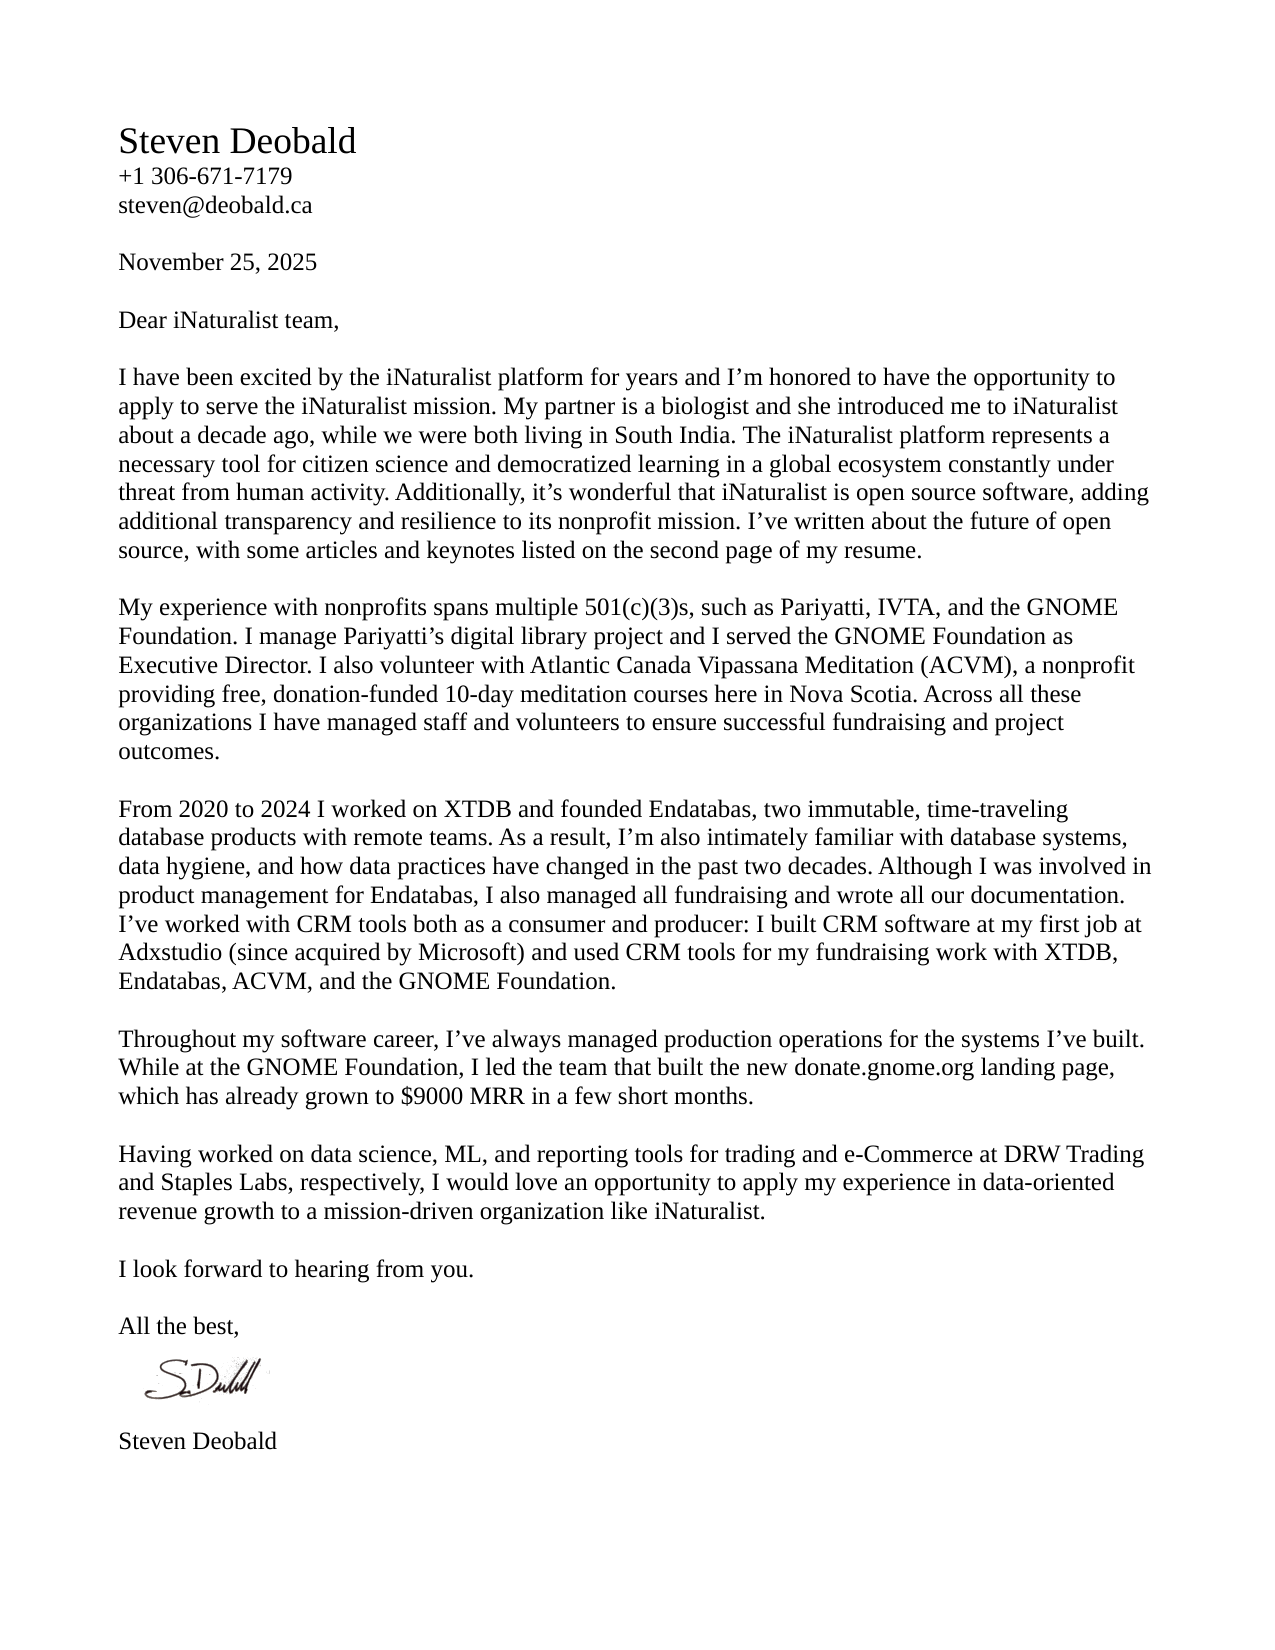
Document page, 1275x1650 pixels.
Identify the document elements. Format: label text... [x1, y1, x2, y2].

picture [112, 1340, 294, 1419]
text I look forward to hearing from you. [118, 1254, 1157, 1282]
text November 25, 2025 [118, 247, 1157, 276]
text Having worked on data science, ML, and reporting tools for trading and e-Commerce at DRW Trading and Staples Labs, respectively, I would love an opportunity to apply my experience in data-oriented revenue growth to a mission-driven organization like iNaturalist. [118, 1139, 1157, 1225]
text From 2020 to 2024 I worked on XTDB and founded Endatabas, two immutable, time-traveling database products with remote teams. As a result, I’m also intimately familiar with database systems, data hygiene, and how data practices have changed in the past two decades. Although I was involved in product management for Endatabas, I also managed all fundraising and wrote all our documentation. I’ve worked with CRM tools both as a consumer and producer: I built CRM software at my first job at Adxstudio (since acquired by Microsoft) and used CRM tools for my fundraising work with XTDB, Endatabas, ACVM, and the GNOME Foundation. [118, 794, 1157, 995]
text steven@deobald.ca [118, 190, 1157, 219]
text Steven Deobald [118, 1426, 1157, 1455]
text I have been excited by the iNaturalist platform for years and I’m honored to have the opportunity to apply to serve the iNaturalist mission. My partner is a biologist and she introduced me to iNaturalist about a decade ago, while we were both living in South India. The iNaturalist platform represents a necessary tool for citizen science and democratized learning in a global ecosystem constantly under threat from human activity. Additionally, it’s wonderful that iNaturalist is open source software, adding additional transparency and resilience to its nonprofit mission. I’ve written about the future of open source, with some articles and keynotes listed on the second page of my resume. [118, 362, 1157, 564]
text Throughout my software career, I’ve always managed production operations for the systems I’ve built. While at the GNOME Foundation, I led the team that built the new donate.gnome.org landing page, which has already grown to $9000 MRR in a few short months. [118, 1024, 1157, 1110]
text All the best, [118, 1311, 1157, 1340]
text My experience with nonprofits spans multiple 501(c)(3)s, such as Pariyatti, IVTA, and the GNOME Foundation. I manage Pariyatti’s digital library project and I served the GNOME Foundation as Executive Director. I also volunteer with Atlantic Canada Vipassana Meditation (ACVM), a nonprofit providing free, donation-funded 10-day meditation courses here in Nova Scotia. Across all these organizations I have managed staff and volunteers to ensure successful fundraising and project outcomes. [118, 592, 1157, 765]
text Dear iNaturalist team, [118, 305, 1157, 334]
text Steven Deobald [118, 118, 1157, 161]
text +1 306-671-7179 [118, 161, 1157, 190]
